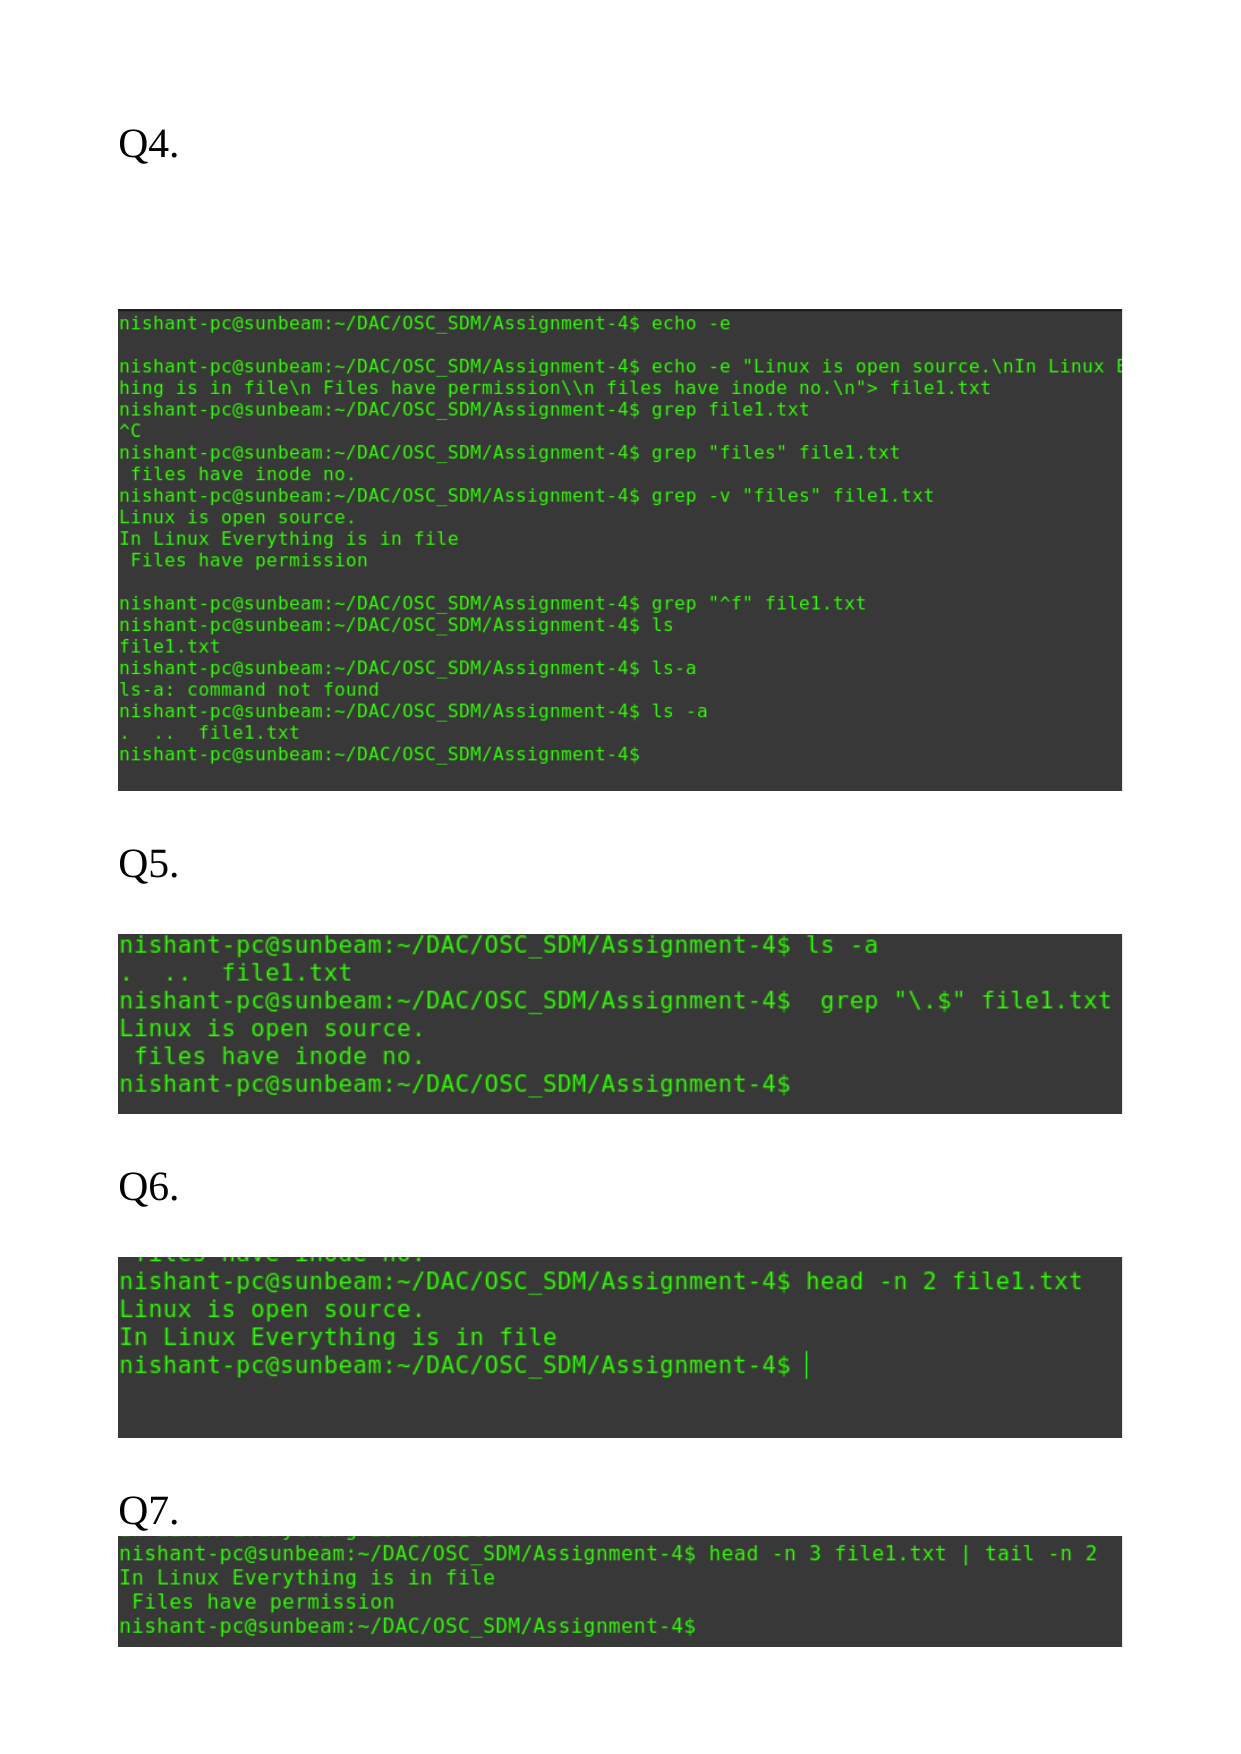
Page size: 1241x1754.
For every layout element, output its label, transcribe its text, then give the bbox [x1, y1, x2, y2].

text Q7. [118, 1485, 1122, 1533]
picture [118, 1536, 1123, 1647]
picture [118, 1257, 1123, 1438]
text Q4. [118, 118, 1122, 166]
text Q6. [118, 1162, 1122, 1210]
text Q5. [118, 839, 1122, 887]
picture [118, 934, 1123, 1114]
picture [118, 309, 1123, 791]
